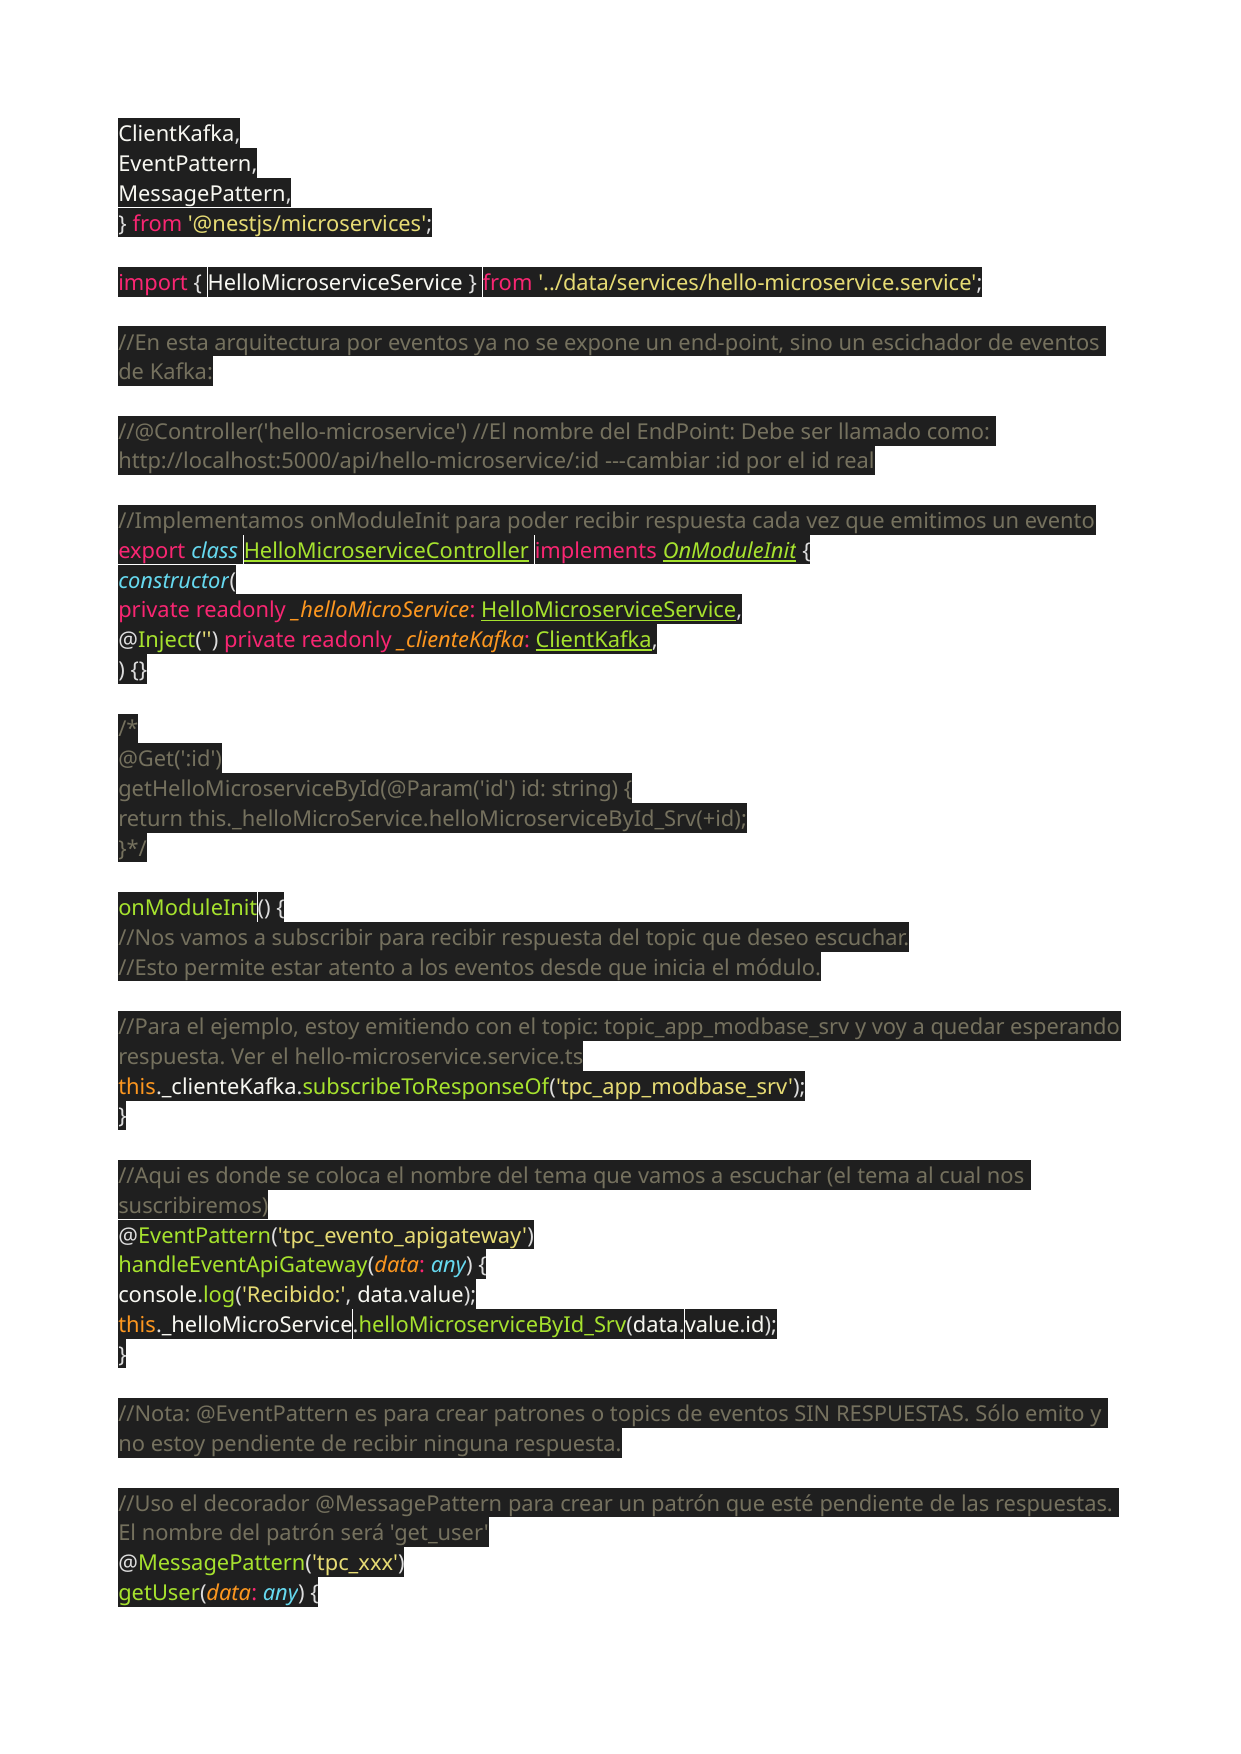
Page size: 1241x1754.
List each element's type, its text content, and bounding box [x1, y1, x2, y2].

text onModuleInit() { [118, 892, 1122, 922]
text ) {} [118, 654, 1122, 684]
text /* [118, 713, 1122, 743]
text //Nota: @EventPattern es para crear patrones o topics de eventos SIN RESPUESTAS. Sólo emito y no estoy pendiente de recibir ninguna respuesta. [118, 1398, 1122, 1458]
text @MessagePattern('tpc_xxx') [118, 1547, 1122, 1577]
text } [118, 1339, 1122, 1368]
text //Uso el decorador @MessagePattern para crear un patrón que esté pendiente de las respuestas. El nombre del patrón será 'get_user' [118, 1487, 1122, 1547]
text getHelloMicroserviceById(@Param('id') id: string) { [118, 773, 1122, 803]
text //Esto permite estar atento a los eventos desde que inicia el módulo. [118, 952, 1122, 981]
text //En esta arquitectura por eventos ya no se expone un end-point, sino un escichador de eventos de Kafka: [118, 326, 1122, 386]
text return this._helloMicroService.helloMicroserviceById_Srv(+id); [118, 803, 1122, 833]
text //Aqui es donde se coloca el nombre del tema que vamos a escuchar (el tema al cual nos suscribiremos) [118, 1160, 1122, 1219]
text EventPattern, [118, 148, 1122, 178]
text //Para el ejemplo, estoy emitiendo con el topic: topic_app_modbase_srv y voy a quedar esperando respuesta. Ver el hello-microservice.service.ts [118, 1011, 1122, 1071]
text this._helloMicroService.helloMicroserviceById_Srv(data.value.id); [118, 1309, 1122, 1339]
text import { HelloMicroserviceService } from '../data/services/hello-microservice.service'; [118, 267, 1122, 297]
text @Get(':id') [118, 743, 1122, 773]
text @Inject('') private readonly _clienteKafka: ClientKafka, [118, 624, 1122, 654]
text handleEventApiGateway(data: any) { [118, 1249, 1122, 1279]
text }*/ [118, 833, 1122, 862]
text //Implementamos onModuleInit para poder recibir respuesta cada vez que emitimos un evento [118, 505, 1122, 535]
text //@Controller('hello-microservice') //El nombre del EndPoint: Debe ser llamado como: http://localhost:5000/api/hello-microservice/:id ---cambiar :id por el id real [118, 416, 1122, 475]
text export class HelloMicroserviceController implements OnModuleInit { [118, 535, 1122, 564]
text getUser(data: any) { [118, 1577, 1122, 1607]
text MessagePattern, [118, 178, 1122, 207]
text private readonly _helloMicroService: HelloMicroserviceService, [118, 594, 1122, 624]
text } [118, 1101, 1122, 1130]
text this._clienteKafka.subscribeToResponseOf('tpc_app_modbase_srv'); [118, 1071, 1122, 1101]
text //Nos vamos a subscribir para recibir respuesta del topic que deseo escuchar. [118, 922, 1122, 952]
text } from '@nestjs/microservices'; [118, 207, 1122, 237]
text ClientKafka, [118, 118, 1122, 148]
text constructor( [118, 564, 1122, 594]
text console.log('Recibido:', data.value); [118, 1279, 1122, 1309]
text @EventPattern('tpc_evento_apigateway') [118, 1219, 1122, 1249]
